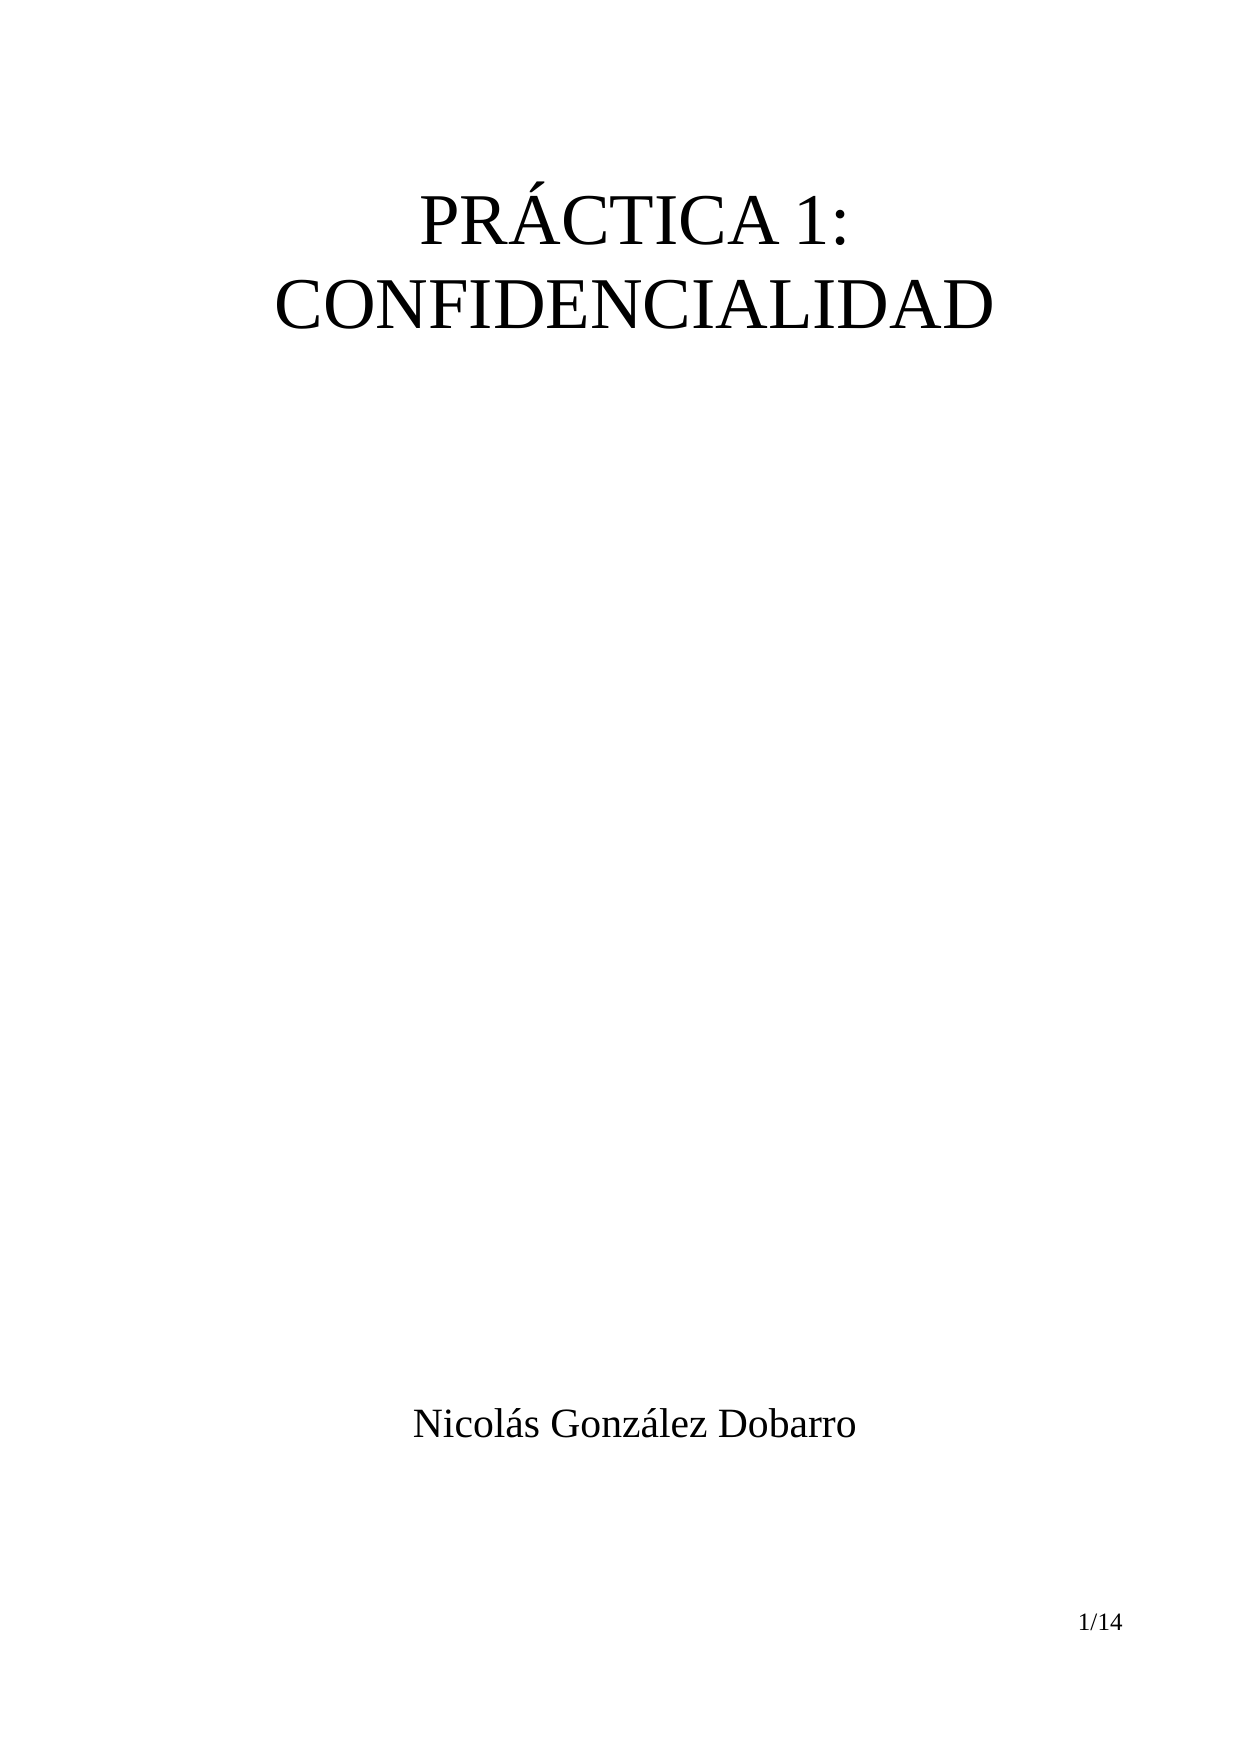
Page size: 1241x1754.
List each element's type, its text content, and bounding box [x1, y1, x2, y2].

text PRÁCTICA 1: CONFIDENCIALIDAD [148, 176, 1122, 344]
text Nicolás González Dobarro [148, 1398, 1122, 1446]
